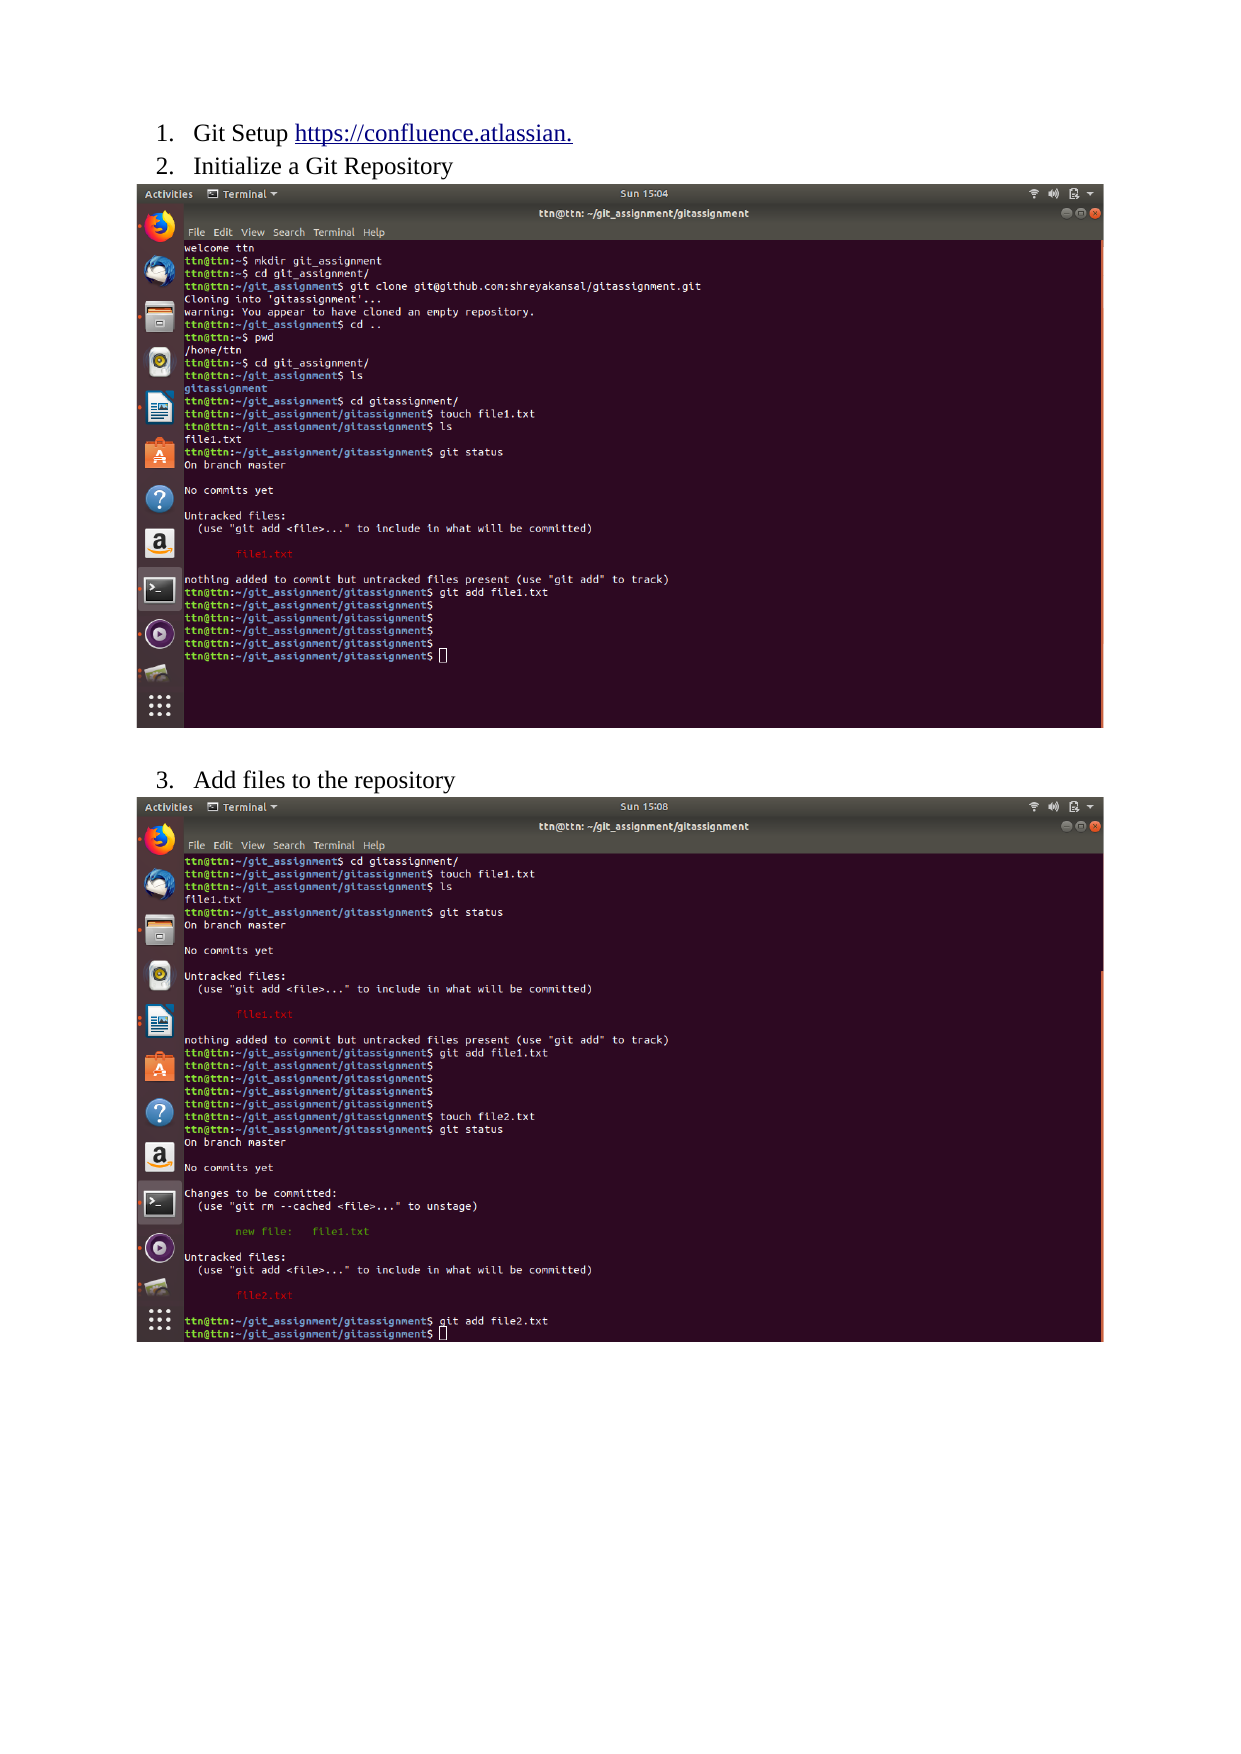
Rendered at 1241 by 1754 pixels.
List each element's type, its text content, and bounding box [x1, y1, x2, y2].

picture [136, 184, 1104, 728]
list Add files to the repository [156, 765, 1122, 793]
picture [136, 797, 1104, 1342]
list Git Setup https://confluence.atlassian. [156, 118, 1122, 147]
list Initialize a Git Repository [156, 151, 1122, 180]
